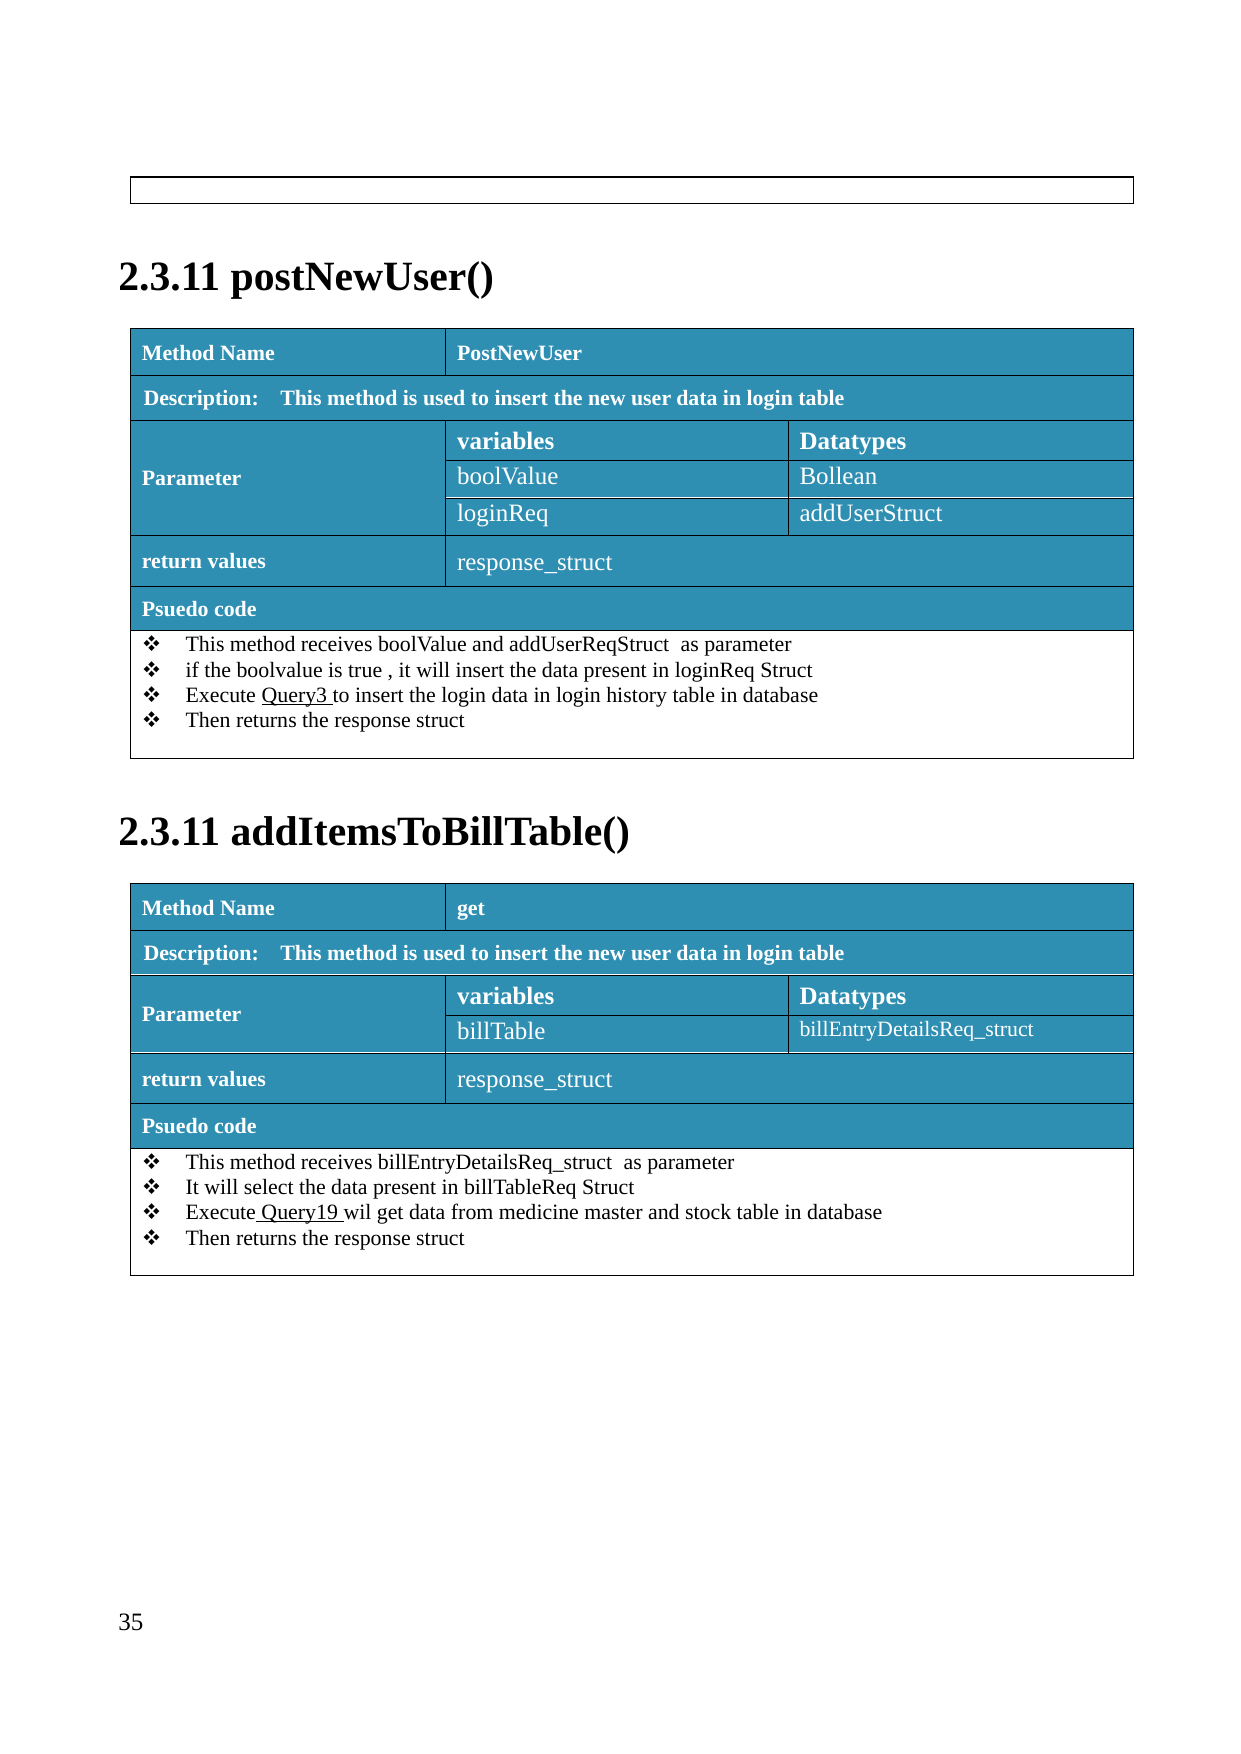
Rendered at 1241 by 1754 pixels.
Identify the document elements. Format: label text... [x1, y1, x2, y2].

table_header PostNewUser [446, 329, 1133, 375]
table_cell loginReq [446, 499, 788, 535]
table_cell [131, 178, 1133, 203]
table_cell Psuedo code [131, 587, 1133, 630]
table_cell addUserStruct [789, 499, 1133, 535]
text 2.3.11 postNewUser() [118, 252, 1122, 299]
table_cell billTable [446, 1016, 788, 1052]
table_cell Datatypes [789, 421, 1133, 460]
table_cell response_struct [446, 1054, 1133, 1103]
table_cell This method receives billEntryDetailsReq_struct as parameter It will select the data present in billTableReq Struct Execute Query19 wil get data from medicine master and stock table in database Then returns the response struct [131, 1149, 1133, 1275]
table_cell Bollean [789, 461, 1133, 497]
table_cell Parameter [131, 421, 445, 535]
table_cell response_struct [446, 536, 1133, 586]
table_cell Description: This method is used to insert the new user data in login table [131, 931, 1133, 974]
table_header get [446, 884, 1133, 930]
table_cell Parameter [131, 976, 445, 1052]
table_cell return values [131, 1054, 445, 1103]
text 2.3.11 addItemsToBillTable() [118, 806, 1122, 854]
table_cell boolValue [446, 461, 788, 497]
table_cell variables [446, 421, 788, 460]
table_cell billEntryDetailsReq_struct [789, 1016, 1133, 1052]
table_cell Psuedo code [131, 1104, 1133, 1148]
table_cell return values [131, 536, 445, 586]
table_cell Description: This method is used to insert the new user data in login table [131, 376, 1133, 420]
table_header Method Name [131, 329, 445, 375]
table_cell This method receives boolValue and addUserReqStruct as parameter if the boolvalue is true , it will insert the data present in loginReq Struct Execute Query3 to insert the login data in login history table in database Then returns the response struct [131, 631, 1133, 757]
table_header Method Name [131, 884, 445, 930]
table_cell variables [446, 976, 788, 1015]
table_cell Datatypes [789, 976, 1133, 1015]
